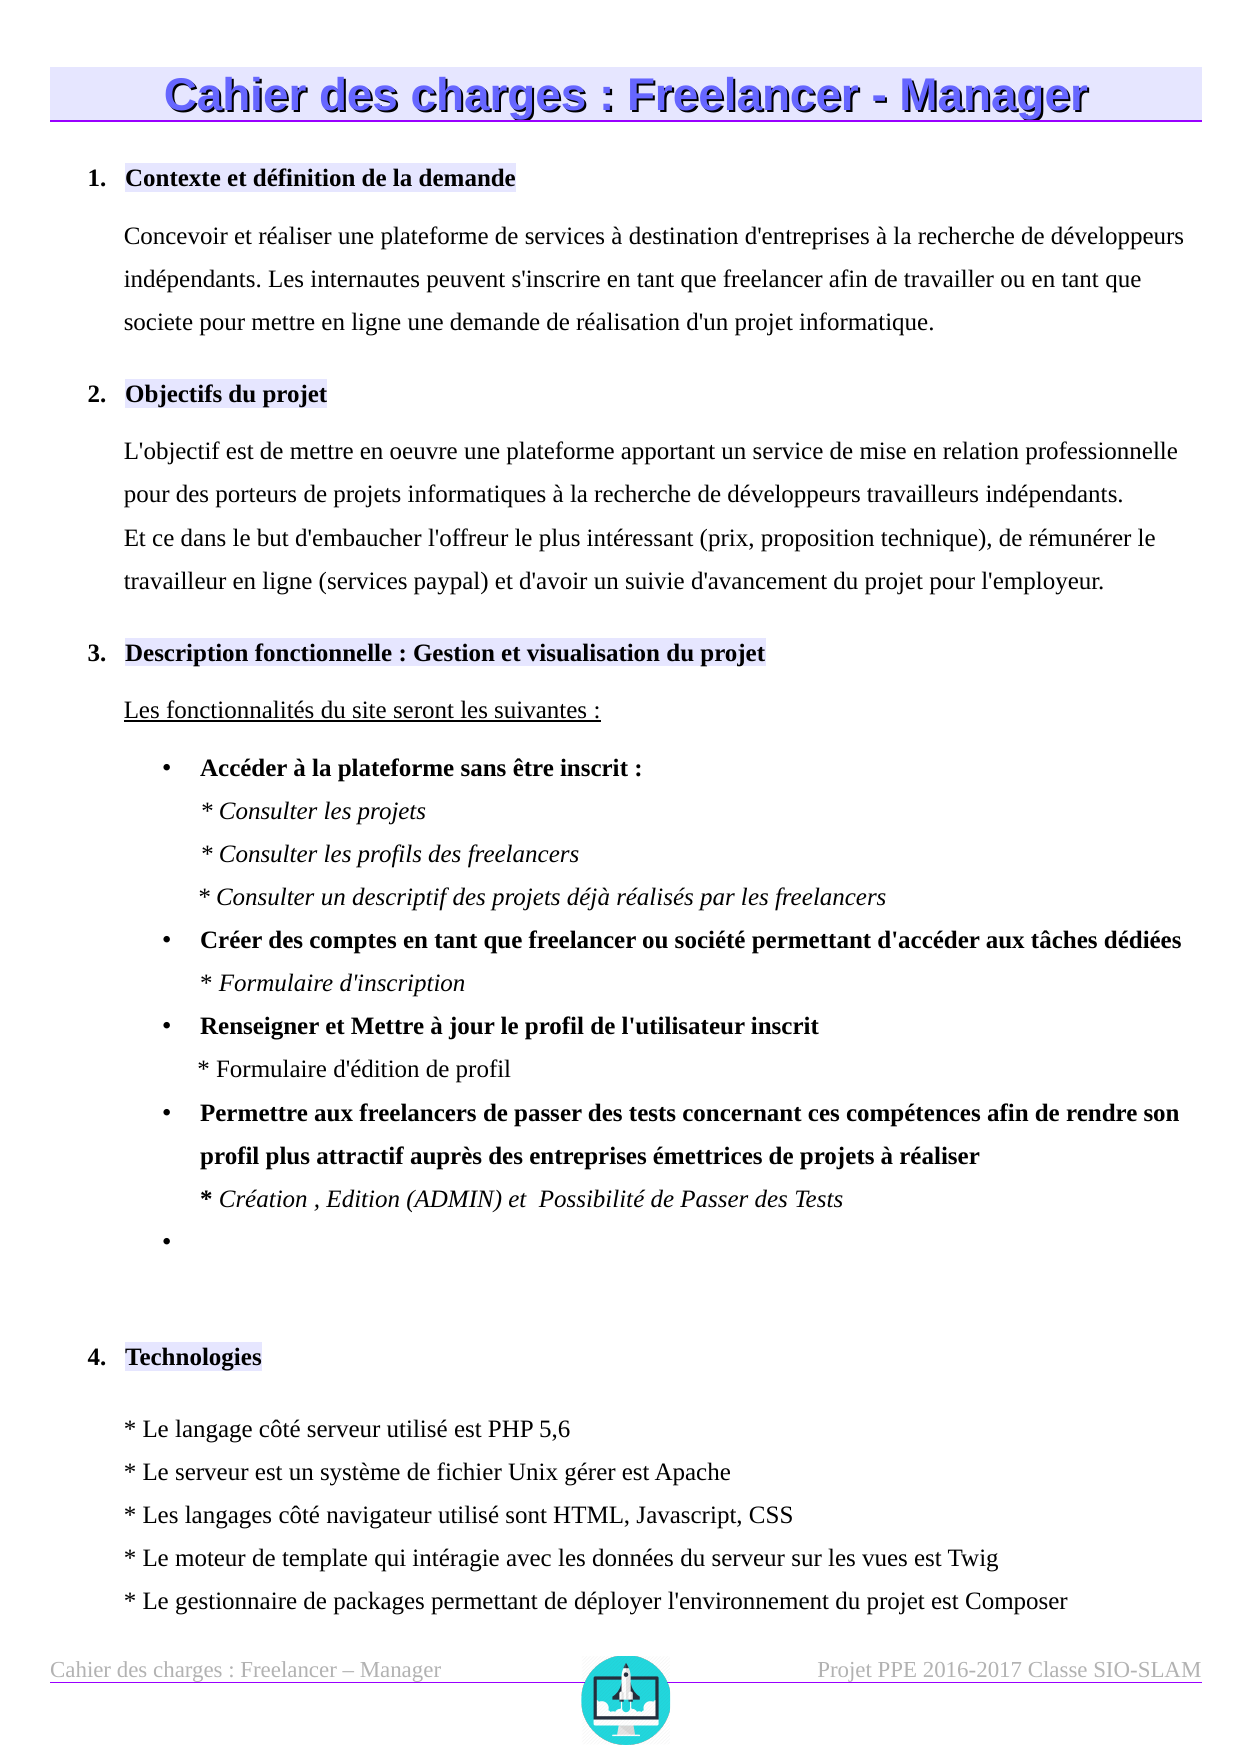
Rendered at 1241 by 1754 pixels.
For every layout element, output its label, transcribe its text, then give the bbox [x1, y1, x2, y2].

text * Le moteur de template qui intéragie avec les données du serveur sur les vues est Twig [50, 1543, 1202, 1572]
subtitle Cahier des charges : Freelancer - Manager [50, 67, 1202, 120]
list * Formulaire d'inscription [162, 968, 1202, 997]
list Accéder à la plateforme sans être inscrit : [162, 753, 1202, 781]
text * Consulter un descriptif des projets déjà réalisés par les freelancers [50, 882, 1202, 911]
list Technologies [87, 1342, 1202, 1371]
list Créer des comptes en tant que freelancer ou société permettant d'accéder aux tâches dédiées [162, 925, 1202, 954]
text Concevoir et réaliser une plateforme de services à destination d'entreprises à la recherche de développeurs indépendants. Les internautes peuvent s'inscrire en tant que freelancer afin de travailler ou en tant que societe pour mettre en ligne une demande de réalisation d'un projet informatique. [123, 221, 1202, 336]
picture [581, 1656, 671, 1745]
text * Le serveur est un système de fichier Unix gérer est Apache [123, 1457, 1202, 1486]
text * Les langages côté navigateur utilisé sont HTML, Javascript, CSS [50, 1500, 1202, 1529]
list * Consulter les profils des freelancers [162, 839, 1202, 868]
text L'objectif est de mettre en oeuvre une plateforme apportant un service de mise en relation professionnelle pour des porteurs de projets informatiques à la recherche de développeurs travailleurs indépendants. [123, 436, 1202, 508]
list Permettre aux freelancers de passer des tests concernant ces compétences afin de rendre son profil plus attractif auprès des entreprises émettrices de projets à réaliser [162, 1098, 1202, 1169]
list Description fonctionnelle : Gestion et visualisation du projet [87, 638, 1202, 666]
text * Le gestionnaire de packages permettant de déployer l'environnement du projet est Composer [50, 1586, 1202, 1615]
text * Le langage côté serveur utilisé est PHP 5,6 [123, 1414, 1202, 1443]
text Et ce dans le but d'embaucher l'offreur le plus intéressant (prix, proposition technique), de rémunérer le travailleur en ligne (services paypal) et d'avoir un suivie d'avancement du projet pour l'employeur. [123, 523, 1202, 594]
list Contexte et définition de la demande [87, 163, 1202, 192]
text Les fonctionnalités du site seront les suivantes : [50, 695, 1202, 724]
list * Création , Edition (ADMIN) et Possibilité de Passer des Tests [162, 1184, 1202, 1213]
list Renseigner et Mettre à jour le profil de l'utilisateur inscrit [162, 1011, 1202, 1040]
list Objectifs du projet [87, 379, 1202, 408]
text * Formulaire d'édition de profil [50, 1054, 1202, 1083]
list * Consulter les projets [162, 796, 1202, 824]
